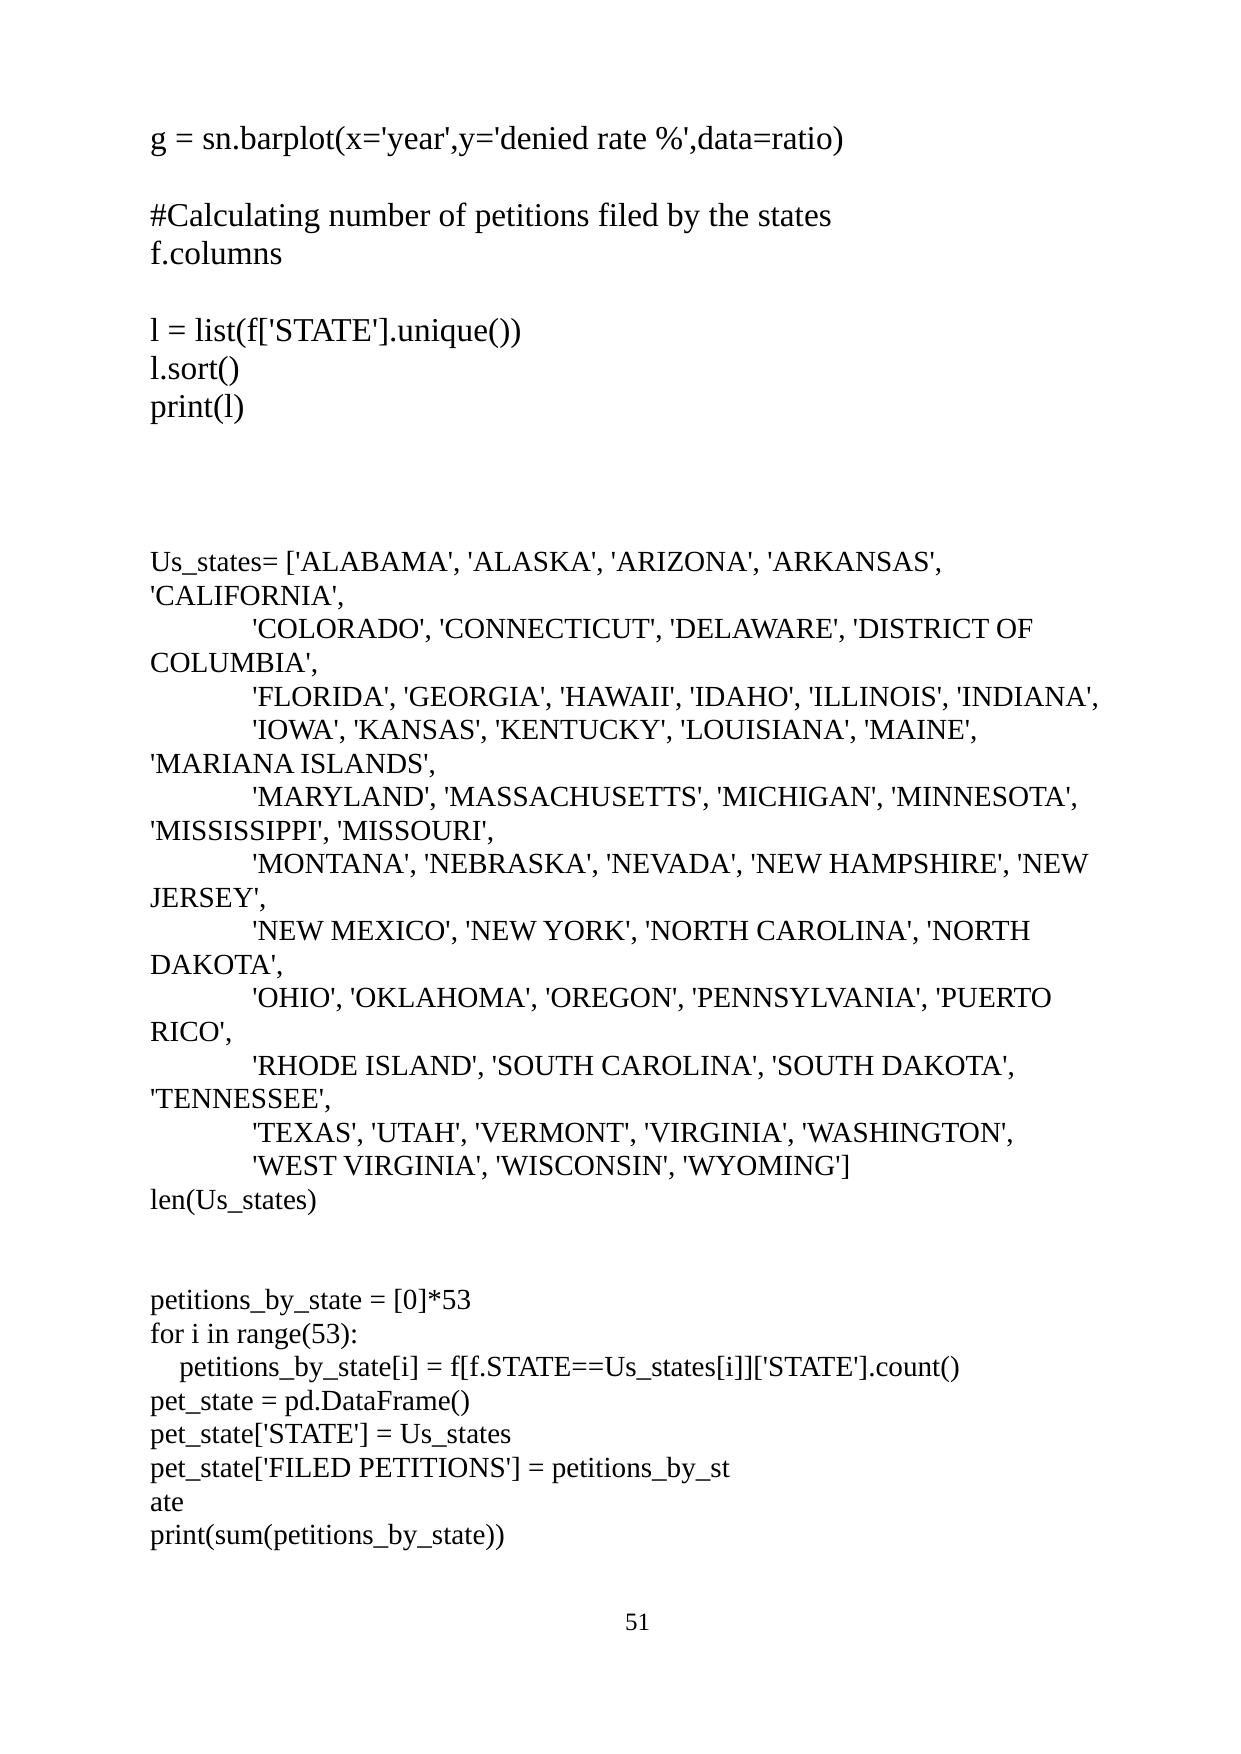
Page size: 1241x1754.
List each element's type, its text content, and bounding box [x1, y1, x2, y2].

text 'NEW MEXICO', 'NEW YORK', 'NORTH CAROLINA', 'NORTH DAKOTA', [150, 913, 1125, 981]
text petitions_by_state = [0]*53 [150, 1282, 1125, 1316]
text pet_state = pd.DataFrame() [150, 1383, 1125, 1417]
text l.sort() [150, 348, 1125, 386]
text 'FLORIDA', 'GEORGIA', 'HAWAII', 'IDAHO', 'ILLINOIS', 'INDIANA', [150, 679, 1125, 712]
text ate [150, 1484, 1125, 1517]
text f.columns [150, 233, 1125, 271]
text 'RHODE ISLAND', 'SOUTH CAROLINA', 'SOUTH DAKOTA', 'TENNESSEE', [150, 1048, 1125, 1115]
text print(l) [150, 386, 1125, 425]
text 'MONTANA', 'NEBRASKA', 'NEVADA', 'NEW HAMPSHIRE', 'NEW JERSEY', [150, 846, 1125, 913]
text 'TEXAS', 'UTAH', 'VERMONT', 'VIRGINIA', 'WASHINGTON', [150, 1115, 1125, 1148]
text g = sn.barplot(x='year',y='denied rate %',data=ratio) [150, 118, 1125, 156]
text 'OHIO', 'OKLAHOMA', 'OREGON', 'PENNSYLVANIA', 'PUERTO RICO', [150, 981, 1125, 1048]
text pet_state['STATE'] = Us_states [150, 1417, 1125, 1450]
text for i in range(53): [150, 1316, 1125, 1349]
text 'WEST VIRGINIA', 'WISCONSIN', 'WYOMING'] [150, 1148, 1125, 1182]
text 'IOWA', 'KANSAS', 'KENTUCKY', 'LOUISIANA', 'MAINE', 'MARIANA ISLANDS', [150, 712, 1125, 779]
text pet_state['FILED PETITIONS'] = petitions_by_st [150, 1450, 1125, 1484]
text 'MARYLAND', 'MASSACHUSETTS', 'MICHIGAN', 'MINNESOTA', 'MISSISSIPPI', 'MISSOURI', [150, 779, 1125, 846]
text petitions_by_state[i] = f[f.STATE==Us_states[i]]['STATE'].count() [150, 1349, 1125, 1383]
text Us_states= ['ALABAMA', 'ALASKA', 'ARIZONA', 'ARKANSAS', 'CALIFORNIA', [150, 544, 1125, 612]
text #Calculating number of petitions filed by the states [150, 195, 1125, 233]
text l = list(f['STATE'].unique()) [150, 310, 1125, 348]
text len(Us_states) [150, 1182, 1125, 1215]
text 'COLORADO', 'CONNECTICUT', 'DELAWARE', 'DISTRICT OF COLUMBIA', [150, 612, 1125, 679]
text print(sum(petitions_by_state)) [150, 1517, 1125, 1551]
